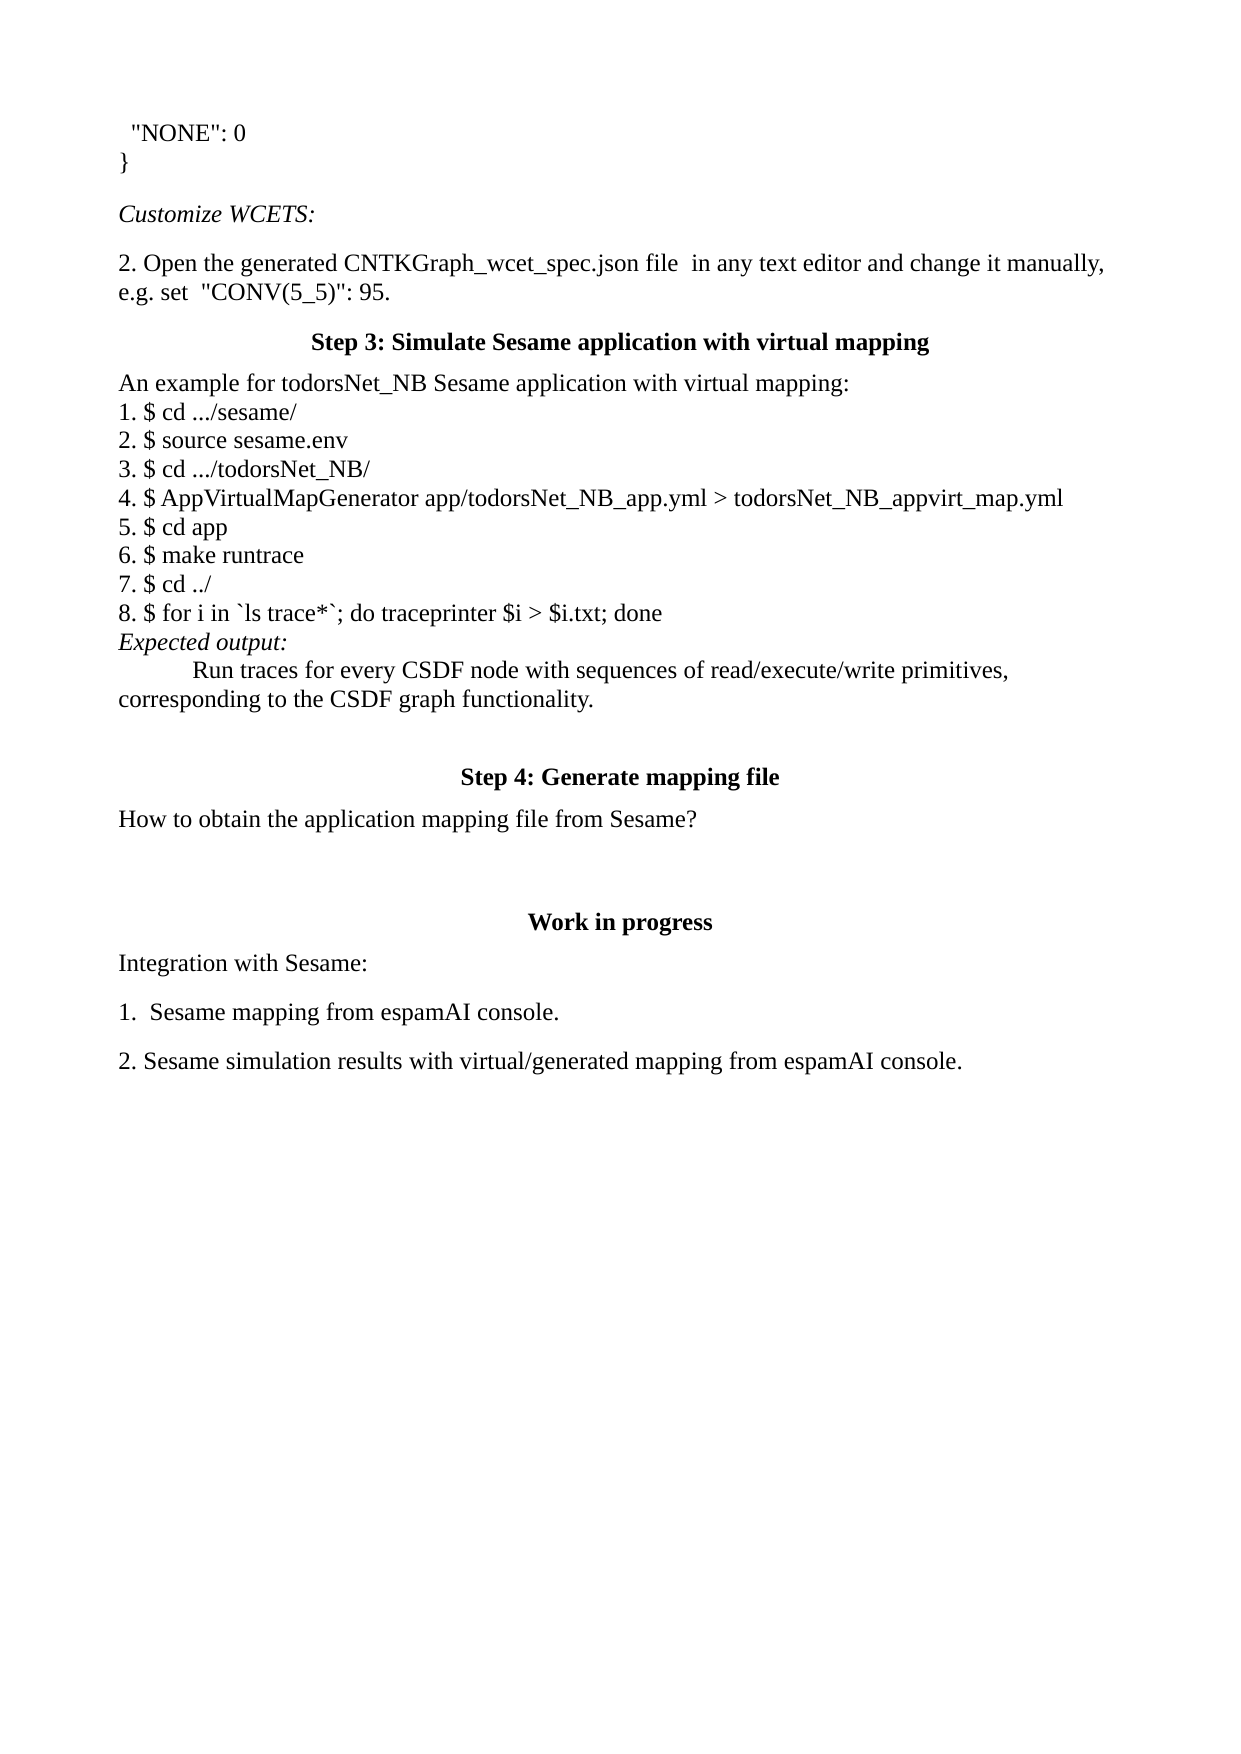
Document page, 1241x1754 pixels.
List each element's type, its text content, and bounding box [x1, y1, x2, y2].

subtitle Step 3: Simulate Sesame application with virtual mapping [118, 327, 1122, 355]
text 5. $ cd app [118, 512, 1122, 540]
subtitle Step 4: Generate mapping file [118, 762, 1122, 791]
text 8. $ for i in `ls trace*`; do traceprinter $i > $i.txt; done [118, 598, 1122, 627]
text 6. $ make runtrace [118, 540, 1122, 569]
text 2. $ source sesame.env [118, 425, 1122, 454]
text Run traces for every CSDF node with sequences of read/execute/write primitives, corresponding to the CSDF graph functionality. [118, 655, 1122, 713]
text 4. $ AppVirtualMapGenerator app/todorsNet_NB_app.yml > todorsNet_NB_appvirt_map.yml [118, 483, 1122, 512]
text "NONE": 0 [118, 118, 1122, 147]
text 3. $ cd .../todorsNet_NB/ [118, 454, 1122, 483]
text An example for todorsNet_NB Sesame application with virtual mapping: [118, 368, 1122, 397]
text 1. $ cd .../sesame/ [118, 397, 1122, 425]
text How to obtain the application mapping file from Sesame? [118, 804, 1122, 832]
text Integration with Sesame: [118, 948, 1122, 977]
subtitle Work in progress [118, 907, 1122, 935]
text 2. Open the generated CNTKGraph_wcet_spec.json file in any text editor and change it manually, e.g. set "CONV(5_5)": 95. [118, 248, 1122, 306]
text } [118, 147, 1122, 176]
text Expected output: [118, 627, 1122, 655]
text Customize WCETS: [118, 199, 1122, 228]
text 7. $ cd ../ [118, 569, 1122, 598]
text 1. Sesame mapping from espamAI console. [118, 997, 1122, 1026]
text 2. Sesame simulation results with virtual/generated mapping from espamAI console. [118, 1046, 1122, 1075]
